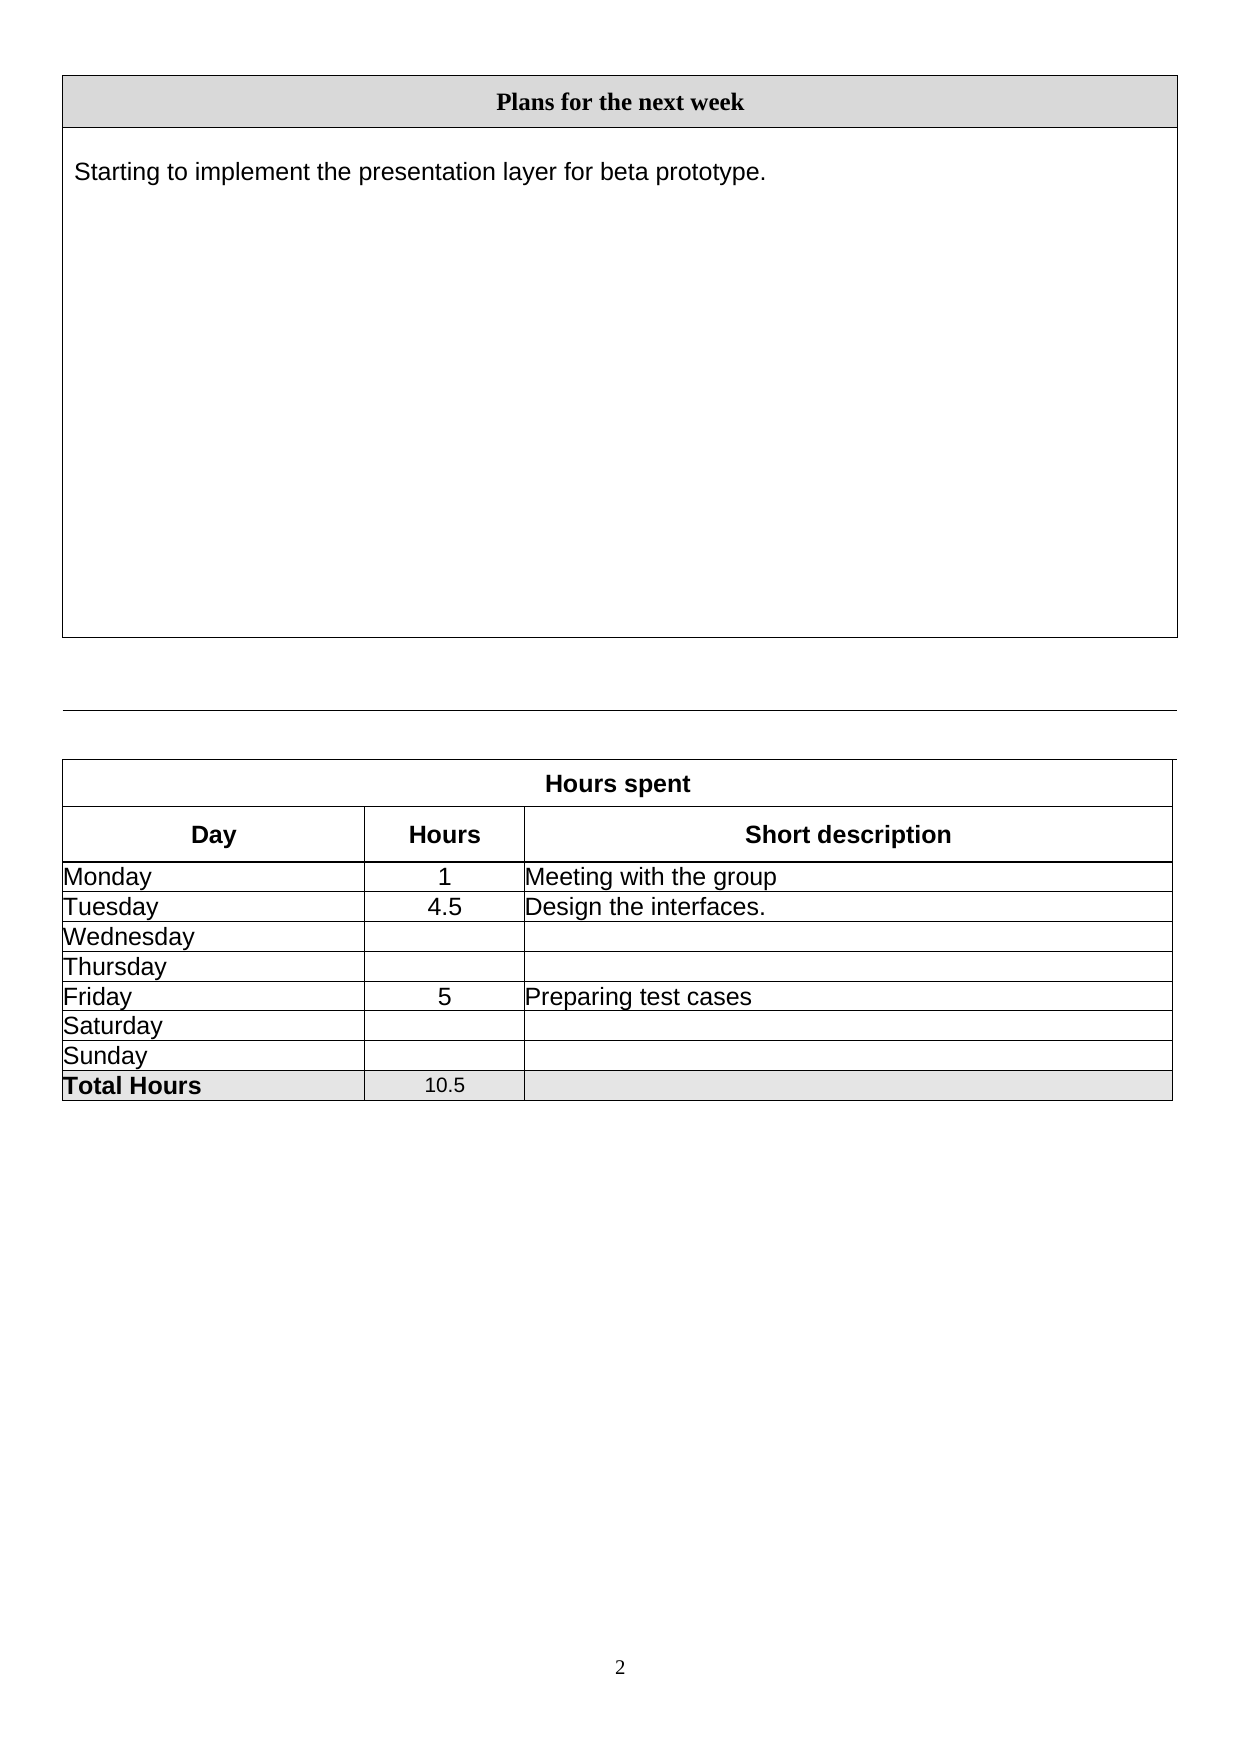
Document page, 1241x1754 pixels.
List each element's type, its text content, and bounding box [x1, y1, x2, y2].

table_cell Tuesday [63, 892, 364, 921]
table_cell Starting to implement the presentation layer for beta prototype. [63, 128, 1177, 637]
table_cell 10.5 [365, 1071, 524, 1100]
table_cell [365, 1011, 524, 1040]
table_cell [1173, 861, 1177, 891]
table_cell [1173, 1010, 1177, 1040]
table_cell [525, 1011, 1172, 1040]
table_header Plans for the next week [63, 76, 1177, 127]
table_cell 4.5 [365, 892, 524, 921]
table_cell [1173, 921, 1177, 951]
table_cell [1173, 760, 1177, 806]
table_cell Hours spent [63, 760, 1172, 806]
table_cell Sunday [63, 1041, 364, 1070]
table_cell [525, 1071, 1172, 1100]
table_cell Monday [63, 863, 364, 891]
table_cell Total Hours [63, 1071, 364, 1100]
table_cell Wednesday [63, 922, 364, 951]
table_cell [1173, 806, 1177, 861]
table_cell Preparing test cases [525, 982, 1172, 1010]
table_cell Day [63, 807, 364, 861]
table_cell Hours [365, 807, 524, 861]
table_cell [365, 1041, 524, 1070]
table_cell 1 [365, 863, 524, 891]
table_cell [1173, 891, 1177, 921]
table_cell [1173, 1040, 1177, 1070]
table_cell Short description [525, 807, 1172, 861]
table_cell [525, 952, 1172, 981]
table_cell Design the interfaces. [525, 892, 1172, 921]
table_cell [365, 952, 524, 981]
table_cell [365, 922, 524, 951]
table_cell Meeting with the group [525, 863, 1172, 891]
table_cell [1173, 951, 1177, 981]
table_cell Saturday [63, 1011, 364, 1040]
table_cell [1173, 981, 1177, 1010]
table_cell [1173, 1070, 1177, 1100]
table_cell Thursday [63, 952, 364, 981]
table_cell [525, 1041, 1172, 1070]
table_header [63, 711, 1177, 759]
table_cell [525, 922, 1172, 951]
table_cell Friday [63, 982, 364, 1010]
table_cell 5 [365, 982, 524, 1010]
